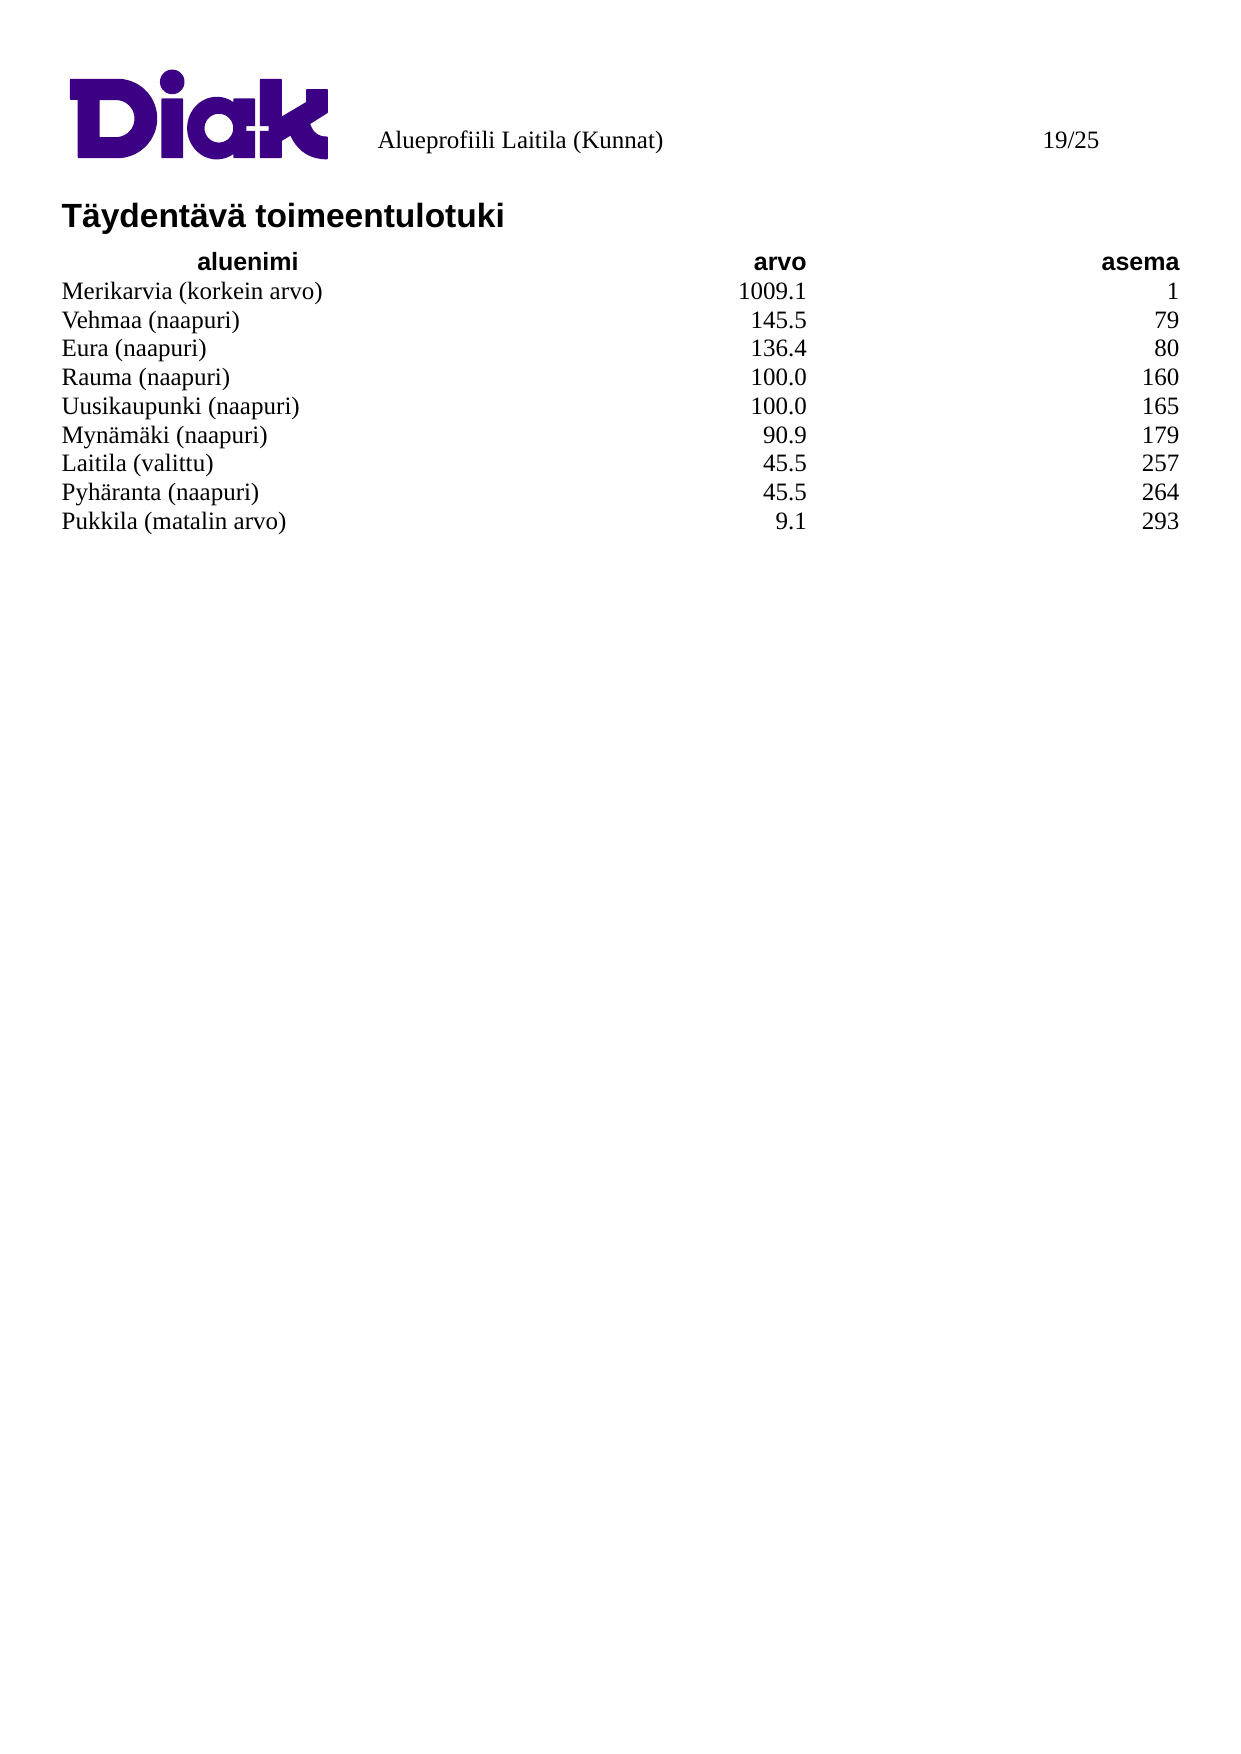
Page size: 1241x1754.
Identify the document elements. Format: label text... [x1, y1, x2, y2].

table_cell 257 [806, 449, 1179, 477]
table_cell 9.1 [434, 506, 806, 535]
subtitle Täydentävä toimeentulotuki [61, 196, 1179, 235]
table_header arvo [434, 247, 806, 276]
table_cell 136.4 [434, 334, 806, 362]
table_header asema [806, 247, 1179, 276]
table_header aluenimi [61, 247, 434, 276]
table_cell Eura (naapuri) [61, 334, 434, 362]
table_cell 165 [806, 391, 1179, 420]
table_cell 100.0 [434, 391, 806, 420]
table_cell Rauma (naapuri) [61, 362, 434, 391]
table_cell Merikarvia (korkein arvo) [61, 276, 434, 305]
table_cell 45.5 [434, 449, 806, 477]
table_cell 160 [806, 362, 1179, 391]
table_cell 45.5 [434, 477, 806, 506]
table_cell 1009.1 [434, 276, 806, 305]
table_cell Laitila (valittu) [61, 449, 434, 477]
table_cell Pyhäranta (naapuri) [61, 477, 434, 506]
table_cell Pukkila (matalin arvo) [61, 506, 434, 535]
table_cell 293 [806, 506, 1179, 535]
table_cell 100.0 [434, 362, 806, 391]
table_cell 1 [806, 276, 1179, 305]
table_cell 179 [806, 420, 1179, 448]
table_cell 90.9 [434, 420, 806, 448]
table_cell 264 [806, 477, 1179, 506]
table_cell 80 [806, 334, 1179, 362]
table_cell 145.5 [434, 305, 806, 333]
table_cell Mynämäki (naapuri) [61, 420, 434, 448]
table_cell Vehmaa (naapuri) [61, 305, 434, 333]
table_cell 79 [806, 305, 1179, 333]
table_cell Uusikaupunki (naapuri) [61, 391, 434, 420]
